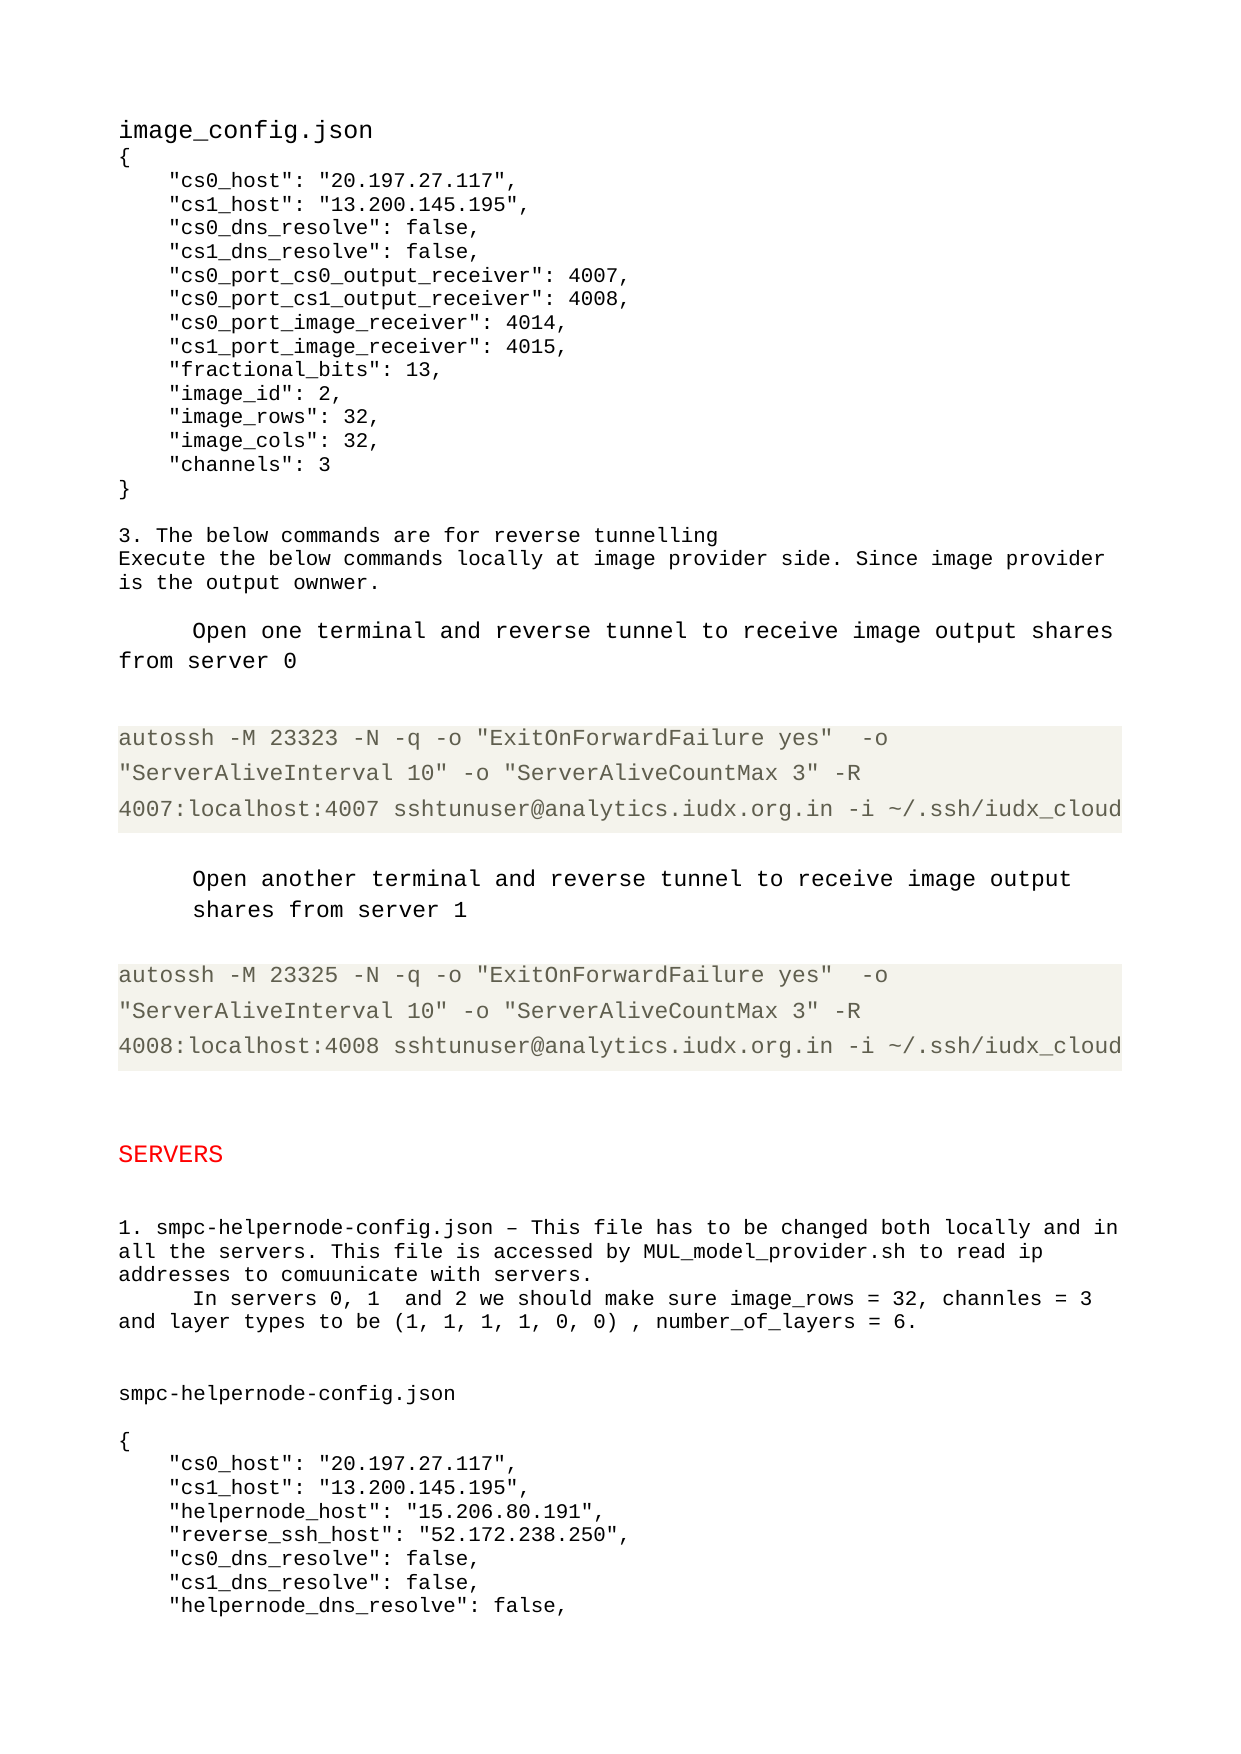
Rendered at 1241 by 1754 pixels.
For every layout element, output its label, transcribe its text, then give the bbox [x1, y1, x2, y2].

list Open another terminal and reverse tunnel to receive image output shares from server 1 [162, 867, 1122, 924]
text { [118, 1430, 1122, 1453]
text { [118, 146, 1122, 170]
table_header autossh -M 23323 -N -q -o "ExitOnForwardFailure yes" -o "ServerAliveInterval 10" -o "ServerAliveCountMax 3" -R 4007:localhost:4007 sshtunuser@analytics.iudx.org.in -i ~/.ssh/iudx_cloud [118, 726, 1122, 833]
text 3. The below commands are for reverse tunnelling [118, 525, 1122, 548]
text "cs0_dns_resolve": false, [118, 1548, 1122, 1572]
text "cs1_host": "13.200.145.195", [118, 1477, 1122, 1501]
text "cs0_port_image_receiver": 4014, [118, 312, 1122, 336]
text 1. smpc-helpernode-config.json – This file has to be changed both locally and in all the servers. This file is accessed by MUL_model_provider.sh to read ip addresses to comuunicate with servers. [118, 1217, 1122, 1288]
text "helpernode_dns_resolve": false, [118, 1595, 1122, 1619]
text "cs1_port_image_receiver": 4015, [118, 336, 1122, 359]
text "image_cols": 32, [118, 430, 1122, 454]
text "cs1_dns_resolve": false, [118, 1572, 1122, 1595]
text "channels": 3 [118, 454, 1122, 477]
text Open one terminal and reverse tunnel to receive image output shares from server 0 [118, 619, 1122, 675]
text "cs0_host": "20.197.27.117", [118, 170, 1122, 194]
text smpc-helpernode-config.json [118, 1382, 1122, 1406]
table_header autossh -M 23325 -N -q -o "ExitOnForwardFailure yes" -o "ServerAliveInterval 10" -o "ServerAliveCountMax 3" -R 4008:localhost:4008 sshtunuser@analytics.iudx.org.in -i ~/.ssh/iudx_cloud [118, 964, 1122, 1071]
text "image_id": 2, [118, 383, 1122, 407]
text SERVERS [118, 1142, 1122, 1170]
text } [118, 477, 1122, 501]
text "cs0_port_cs0_output_receiver": 4007, [118, 265, 1122, 288]
text "cs0_dns_resolve": false, [118, 217, 1122, 241]
text "cs1_host": "13.200.145.195", [118, 194, 1122, 217]
text "cs1_dns_resolve": false, [118, 241, 1122, 265]
text "reverse_ssh_host": "52.172.238.250", [118, 1524, 1122, 1548]
text "image_rows": 32, [118, 407, 1122, 430]
text image_config.json [118, 118, 1122, 146]
text "cs0_port_cs1_output_receiver": 4008, [118, 288, 1122, 312]
text Execute the below commands locally at image provider side. Since image provider is the output ownwer. [118, 548, 1122, 596]
text "cs0_host": "20.197.27.117", [118, 1453, 1122, 1477]
text "helpernode_host": "15.206.80.191", [118, 1501, 1122, 1524]
text In servers 0, 1 and 2 we should make sure image_rows = 32, channles = 3 and layer types to be (1, 1, 1, 1, 0, 0) , number_of_layers = 6. [118, 1288, 1122, 1335]
text "fractional_bits": 13, [118, 359, 1122, 383]
